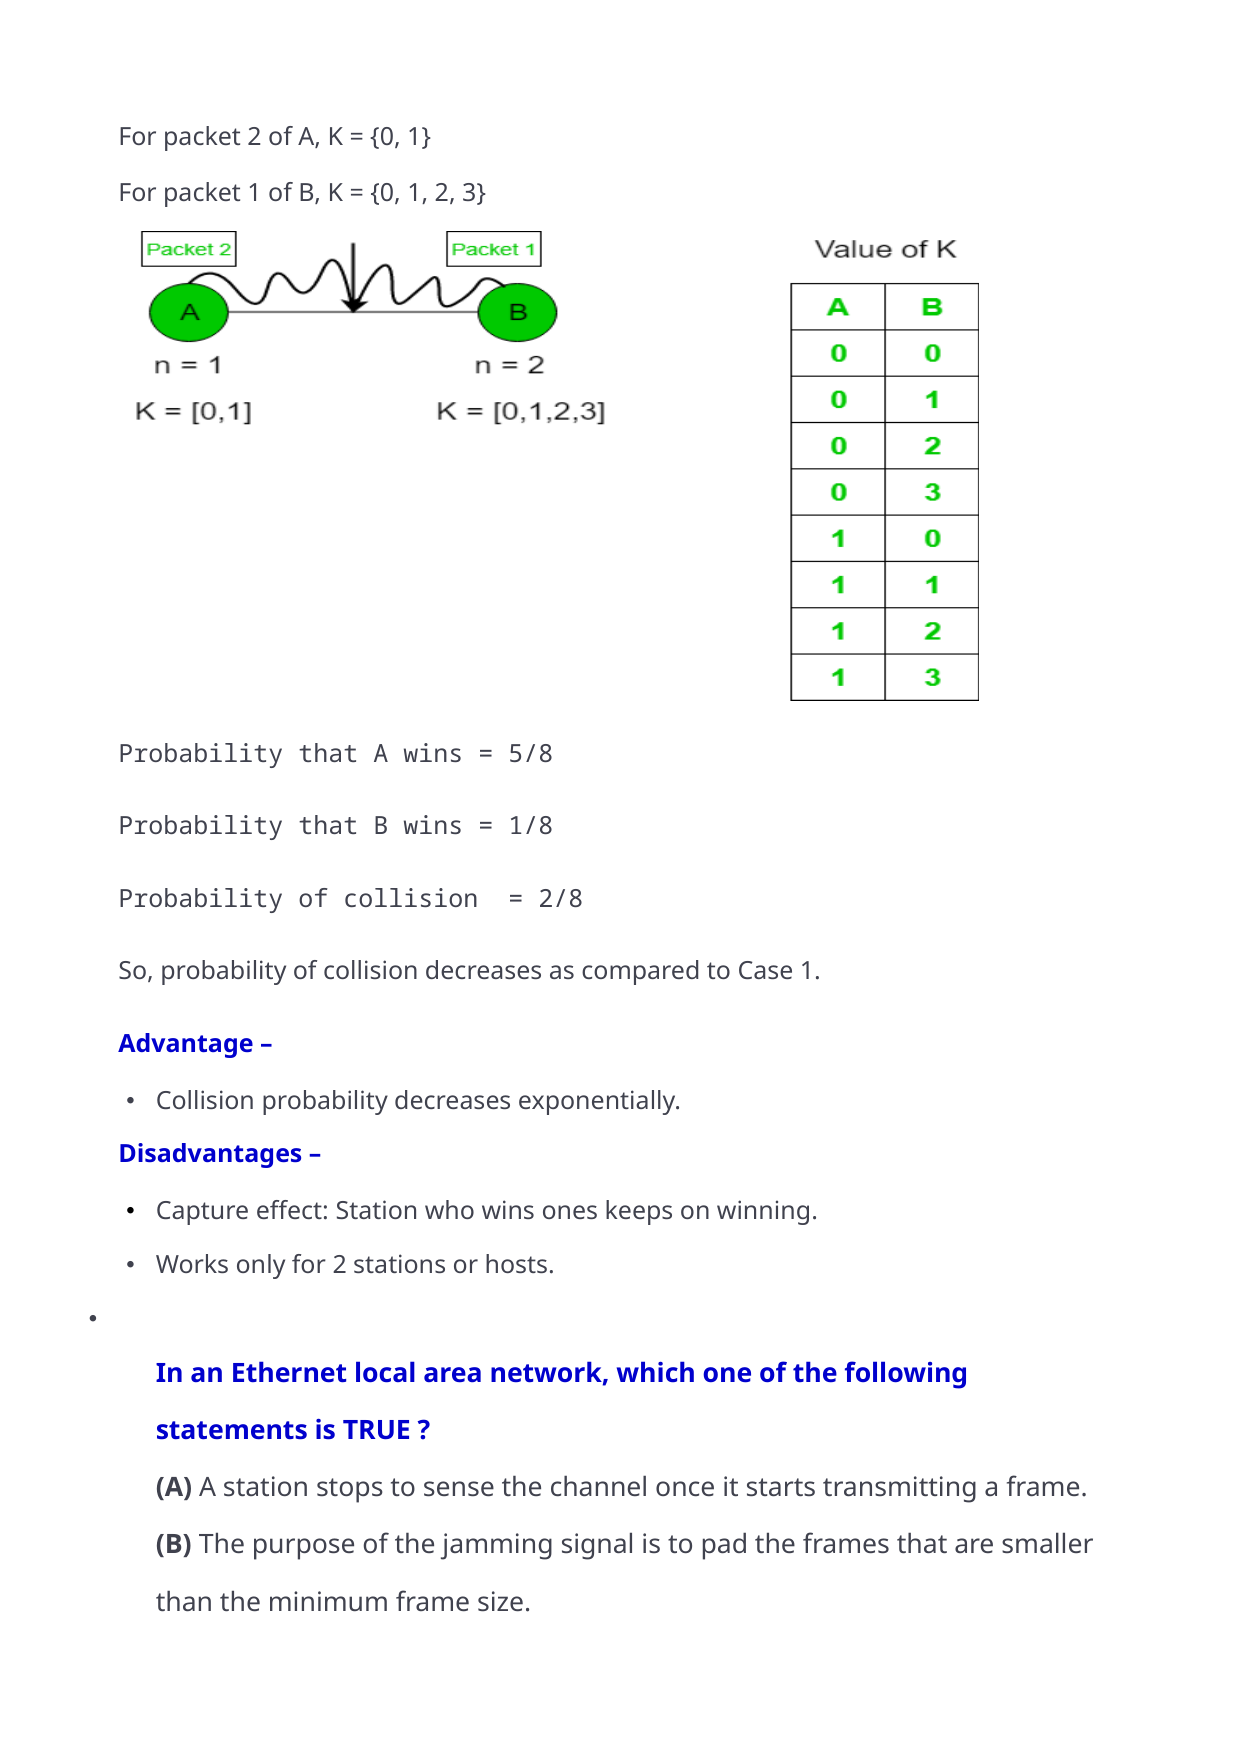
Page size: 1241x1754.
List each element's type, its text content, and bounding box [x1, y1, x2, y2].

list Works only for 2 stations or hosts. [156, 1247, 1122, 1281]
text Probability of collision = 2/8 [118, 880, 1122, 914]
text Probability that B wins = 1/8 [118, 808, 1122, 842]
text In an Ethernet local area network, which one of the following statements is TRUE ? (A) A station stops to sense the channel once it starts transmitting a frame. (B) The purpose of the jamming signal is to pad the frames that are smaller than the minimum frame size. [156, 1354, 1122, 1619]
text For packet 2 of A, K = {0, 1} For packet 1 of B, K = {0, 1, 2, 3} [118, 118, 1122, 209]
text Advantage – [118, 1025, 1122, 1059]
list Capture effect: Station who wins ones keeps on winning. [156, 1193, 1122, 1227]
list Collision probability decreases exponentially. [156, 1082, 1122, 1116]
text Probability that A wins = 5/8 [118, 735, 1122, 769]
text So, probability of collision decreases as compared to Case 1. [118, 953, 1122, 987]
text Disadvantages – [118, 1136, 1122, 1170]
